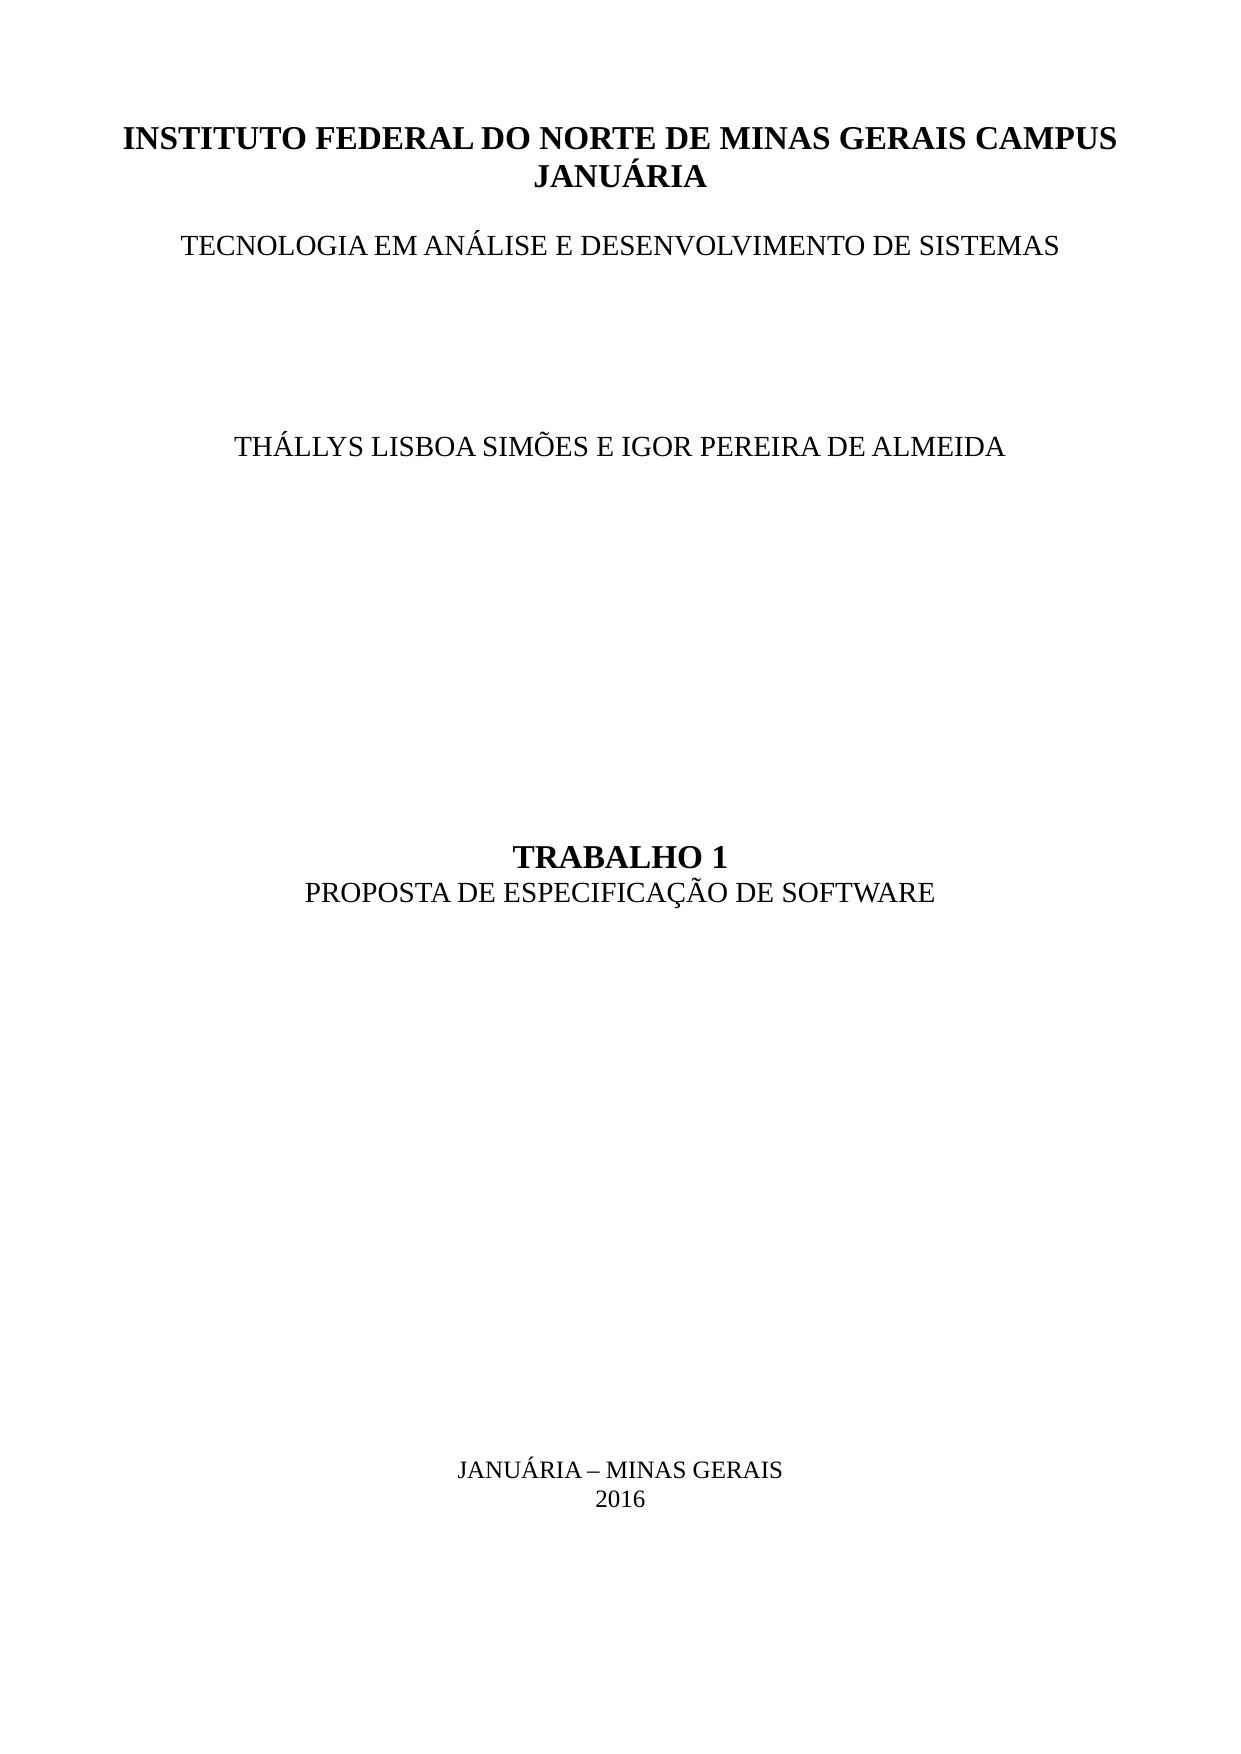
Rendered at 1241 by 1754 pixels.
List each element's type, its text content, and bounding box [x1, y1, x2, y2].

text INSTITUTO FEDERAL DO NORTE DE MINAS GERAIS CAMPUS JANUÁRIA [118, 118, 1122, 195]
text 2016 [118, 1484, 1122, 1512]
text THÁLLYS LISBOA SIMÕES E IGOR PEREIRA DE ALMEIDA [118, 429, 1122, 463]
text TRABALHO 1 [118, 837, 1122, 875]
text TECNOLOGIA EM ANÁLISE E DESENVOLVIMENTO DE SISTEMAS [118, 228, 1122, 262]
text PROPOSTA DE ESPECIFICAÇÃO DE SOFTWARE [118, 875, 1122, 909]
text JANUÁRIA – MINAS GERAIS [118, 1455, 1122, 1484]
